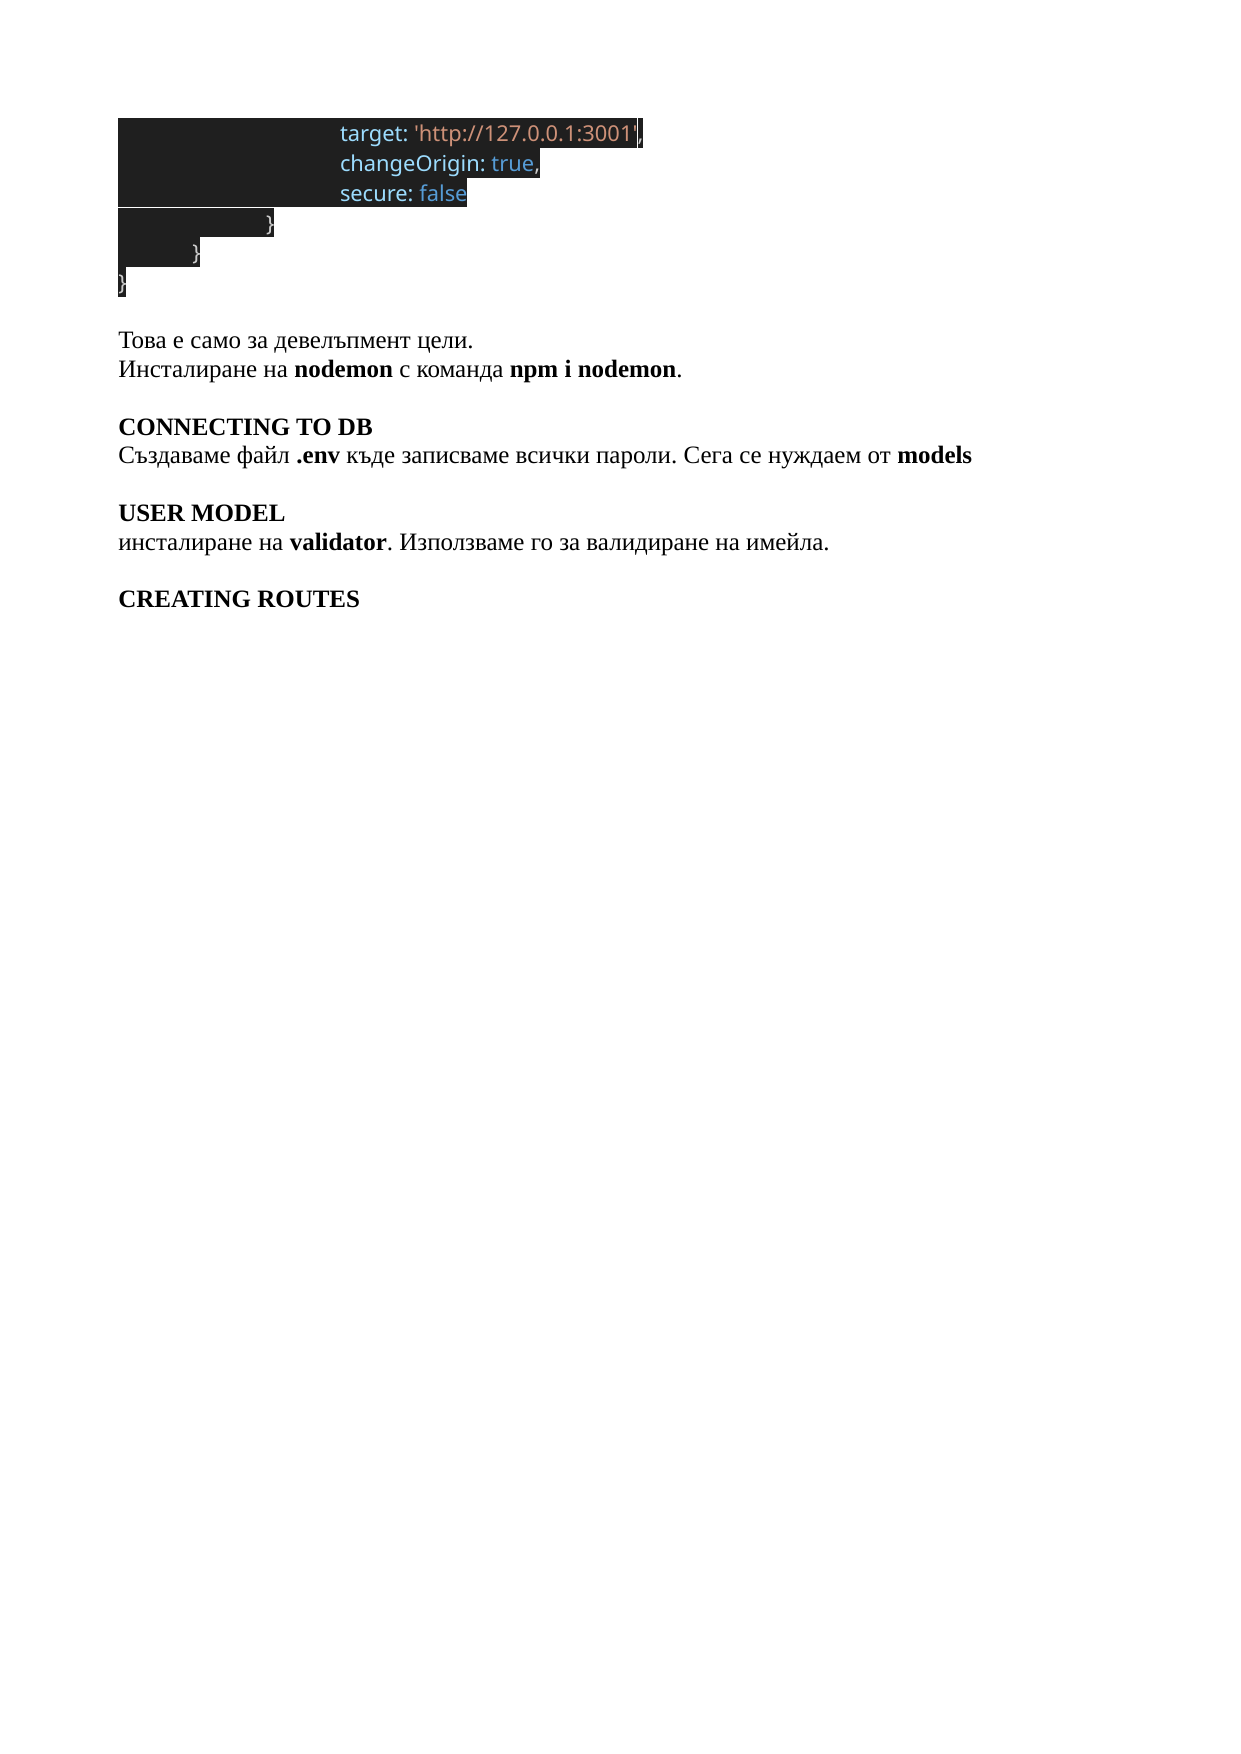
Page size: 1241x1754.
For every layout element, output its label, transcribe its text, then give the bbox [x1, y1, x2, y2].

text CREATING ROUTES [118, 584, 1122, 613]
text Това е само за девелъпмент цели. [118, 326, 1122, 354]
text changeOrigin: true, [118, 148, 1122, 178]
text инсталиране на validator. Използваме го за валидиране на имейла. [118, 527, 1122, 556]
text secure: false [118, 178, 1122, 207]
text target: 'http://127.0.0.1:3001', [118, 118, 1122, 148]
text } [118, 267, 1122, 297]
text } [118, 237, 1122, 267]
text Създаваме файл .env къде записваме всички пароли. Сега се нуждаем от models [118, 441, 1122, 469]
text CONNECTING TO DB [118, 412, 1122, 441]
text } [118, 207, 1122, 237]
text Инсталиране на nodemon с команда npm i nodemon. [118, 354, 1122, 383]
text USER MODEL [118, 498, 1122, 527]
